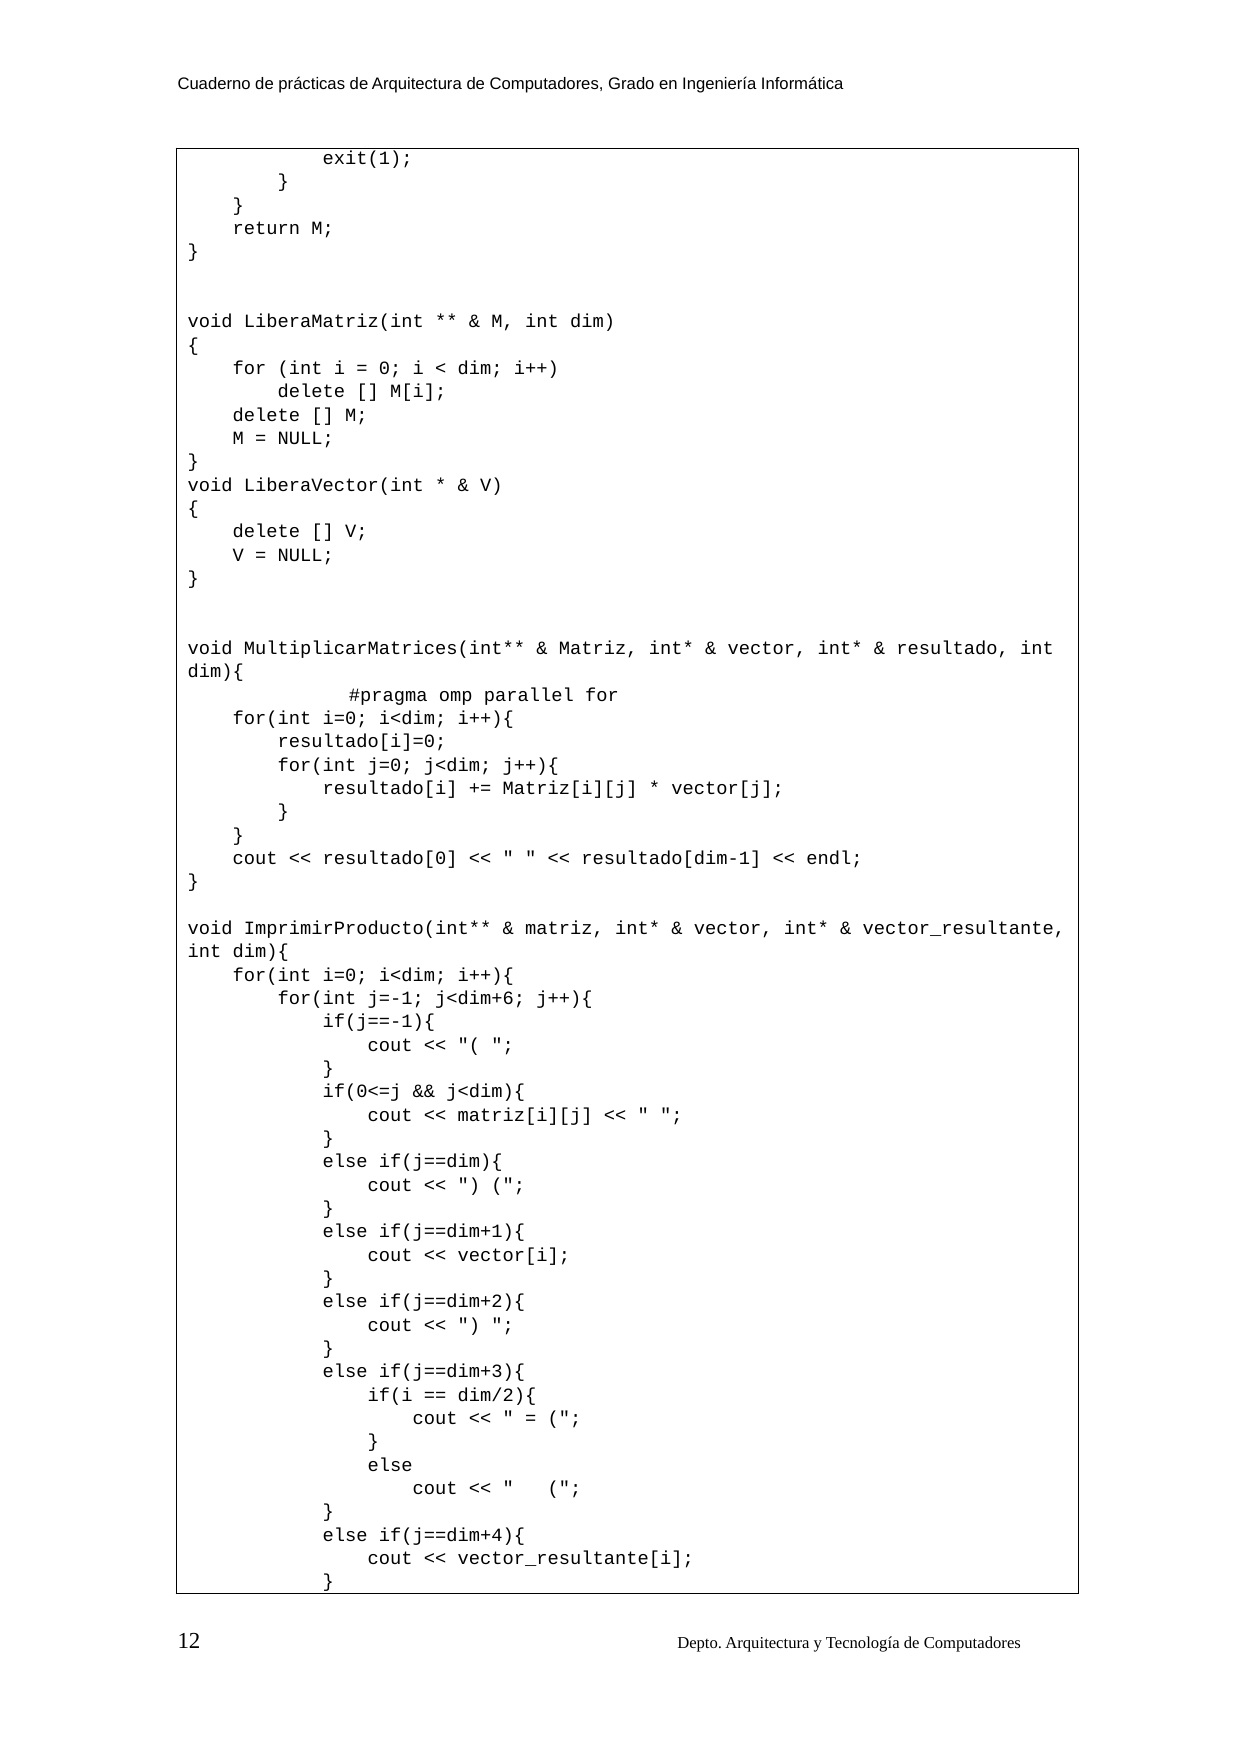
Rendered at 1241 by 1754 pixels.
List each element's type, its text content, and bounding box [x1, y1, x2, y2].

table_header exit(1); } } return M; } void LiberaMatriz(int ** & M, int dim) { for (int i = 0; i < dim; i++) delete [] M[i]; delete [] M; M = NULL; } void LiberaVector(int * & V) { delete [] V; V = NULL; } void MultiplicarMatrices(int** & Matriz, int* & vector, int* & resultado, int dim){ #pragma omp parallel for for(int i=0; i<dim; i++){ resultado[i]=0; for(int j=0; j<dim; j++){ resultado[i] += Matriz[i][j] * vector[j]; } } cout << resultado[0] << " " << resultado[dim-1] << endl; } void ImprimirProducto(int** & matriz, int* & vector, int* & vector_resultante, int dim){ for(int i=0; i<dim; i++){ for(int j=-1; j<dim+6; j++){ if(j==-1){ cout << "( "; } if(0<=j && j<dim){ cout << matriz[i][j] << " "; } else if(j==dim){ cout << ") ("; } else if(j==dim+1){ cout << vector[i]; } else if(j==dim+2){ cout << ") "; } else if(j==dim+3){ if(i == dim/2){ cout << " = ("; } else cout << " ("; } else if(j==dim+4){ cout << vector_resultante[i]; } [177, 149, 1078, 1593]
